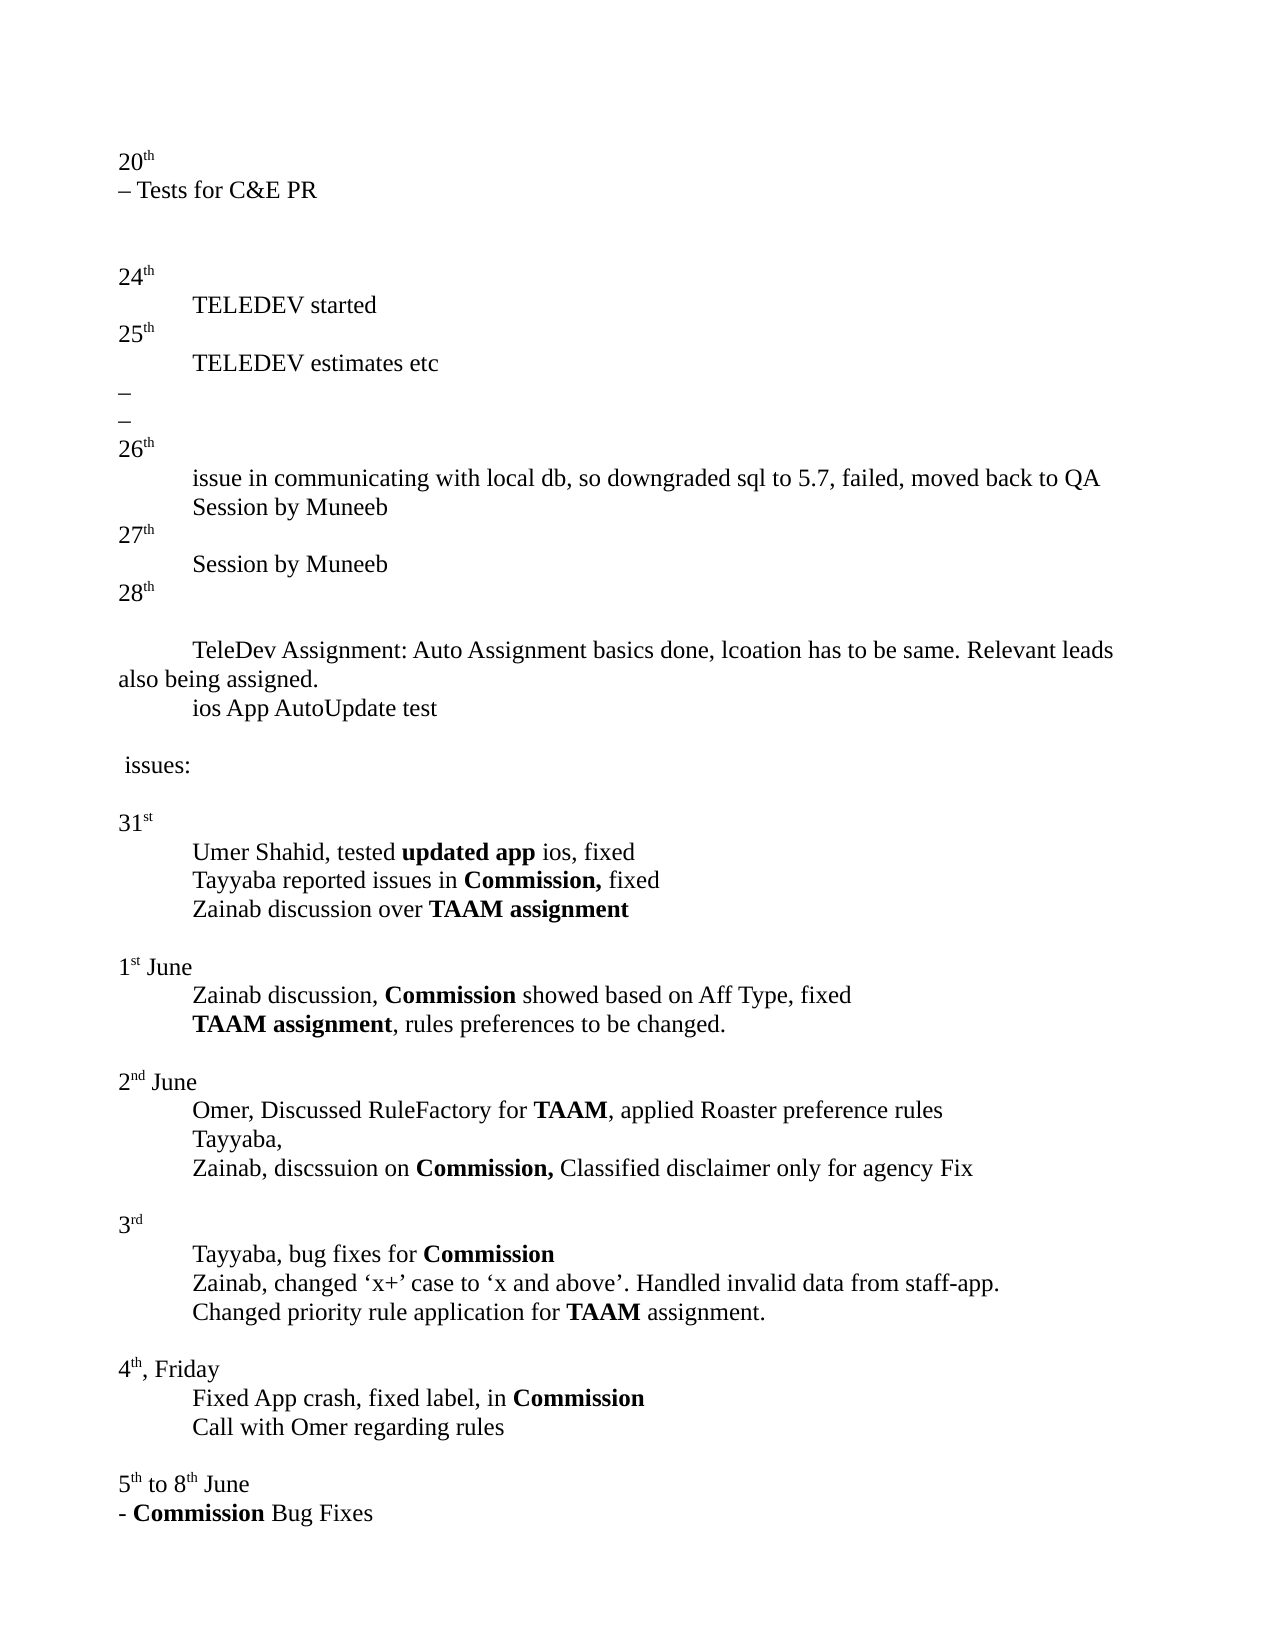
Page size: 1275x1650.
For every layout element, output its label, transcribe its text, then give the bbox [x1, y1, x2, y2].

text – [118, 406, 1157, 434]
text Zainab, changed ‘x+’ case to ‘x and above’. Handled invalid data from staff-app. [118, 1268, 1157, 1297]
text 3rd [118, 1211, 1157, 1239]
text Zainab, discssuion on Commission, Classified disclaimer only for agency Fix [118, 1153, 1157, 1182]
text ios App AutoUpdate test [118, 693, 1157, 722]
text TELEDEV started [118, 291, 1157, 319]
text 1st June [118, 952, 1157, 981]
text TELEDEV estimates etc [118, 348, 1157, 377]
text 28th [118, 578, 1157, 607]
text 25th [118, 319, 1157, 348]
text Fixed App crash, fixed label, in Commission [118, 1383, 1157, 1412]
text Omer, Discussed RuleFactory for TAAM, applied Roaster preference rules Tayyaba, [118, 1096, 1157, 1153]
text 31st [118, 808, 1157, 837]
text 24th [118, 262, 1157, 291]
text 27th [118, 521, 1157, 549]
text Session by Muneeb [118, 492, 1157, 521]
text Umer Shahid, tested updated app ios, fixed [118, 837, 1157, 866]
text Zainab discussion, Commission showed based on Aff Type, fixed [118, 981, 1157, 1009]
text Session by Muneeb [118, 549, 1157, 578]
text 5th to 8th June [118, 1469, 1157, 1498]
text Tayyaba reported issues in Commission, fixed [118, 866, 1157, 894]
text 20th [118, 147, 1157, 176]
text TeleDev Assignment: Auto Assignment basics done, lcoation has to be same. Relevant leads also being assigned. [118, 636, 1157, 693]
text - Commission Bug Fixes [118, 1498, 1157, 1527]
text issue in communicating with local db, so downgraded sql to 5.7, failed, moved back to QA [118, 463, 1157, 492]
text 26th [118, 434, 1157, 463]
text Zainab discussion over TAAM assignment [118, 894, 1157, 923]
text Call with Omer regarding rules [118, 1412, 1157, 1441]
text – Tests for C&E PR [118, 176, 1157, 204]
text TAAM assignment, rules preferences to be changed. [118, 1009, 1157, 1038]
text – [118, 377, 1157, 406]
text 2nd June [118, 1067, 1157, 1096]
text Tayyaba, bug fixes for Commission [118, 1239, 1157, 1268]
text 4th, Friday [118, 1354, 1157, 1383]
text issues: [118, 751, 1157, 779]
text Changed priority rule application for TAAM assignment. [118, 1297, 1157, 1326]
